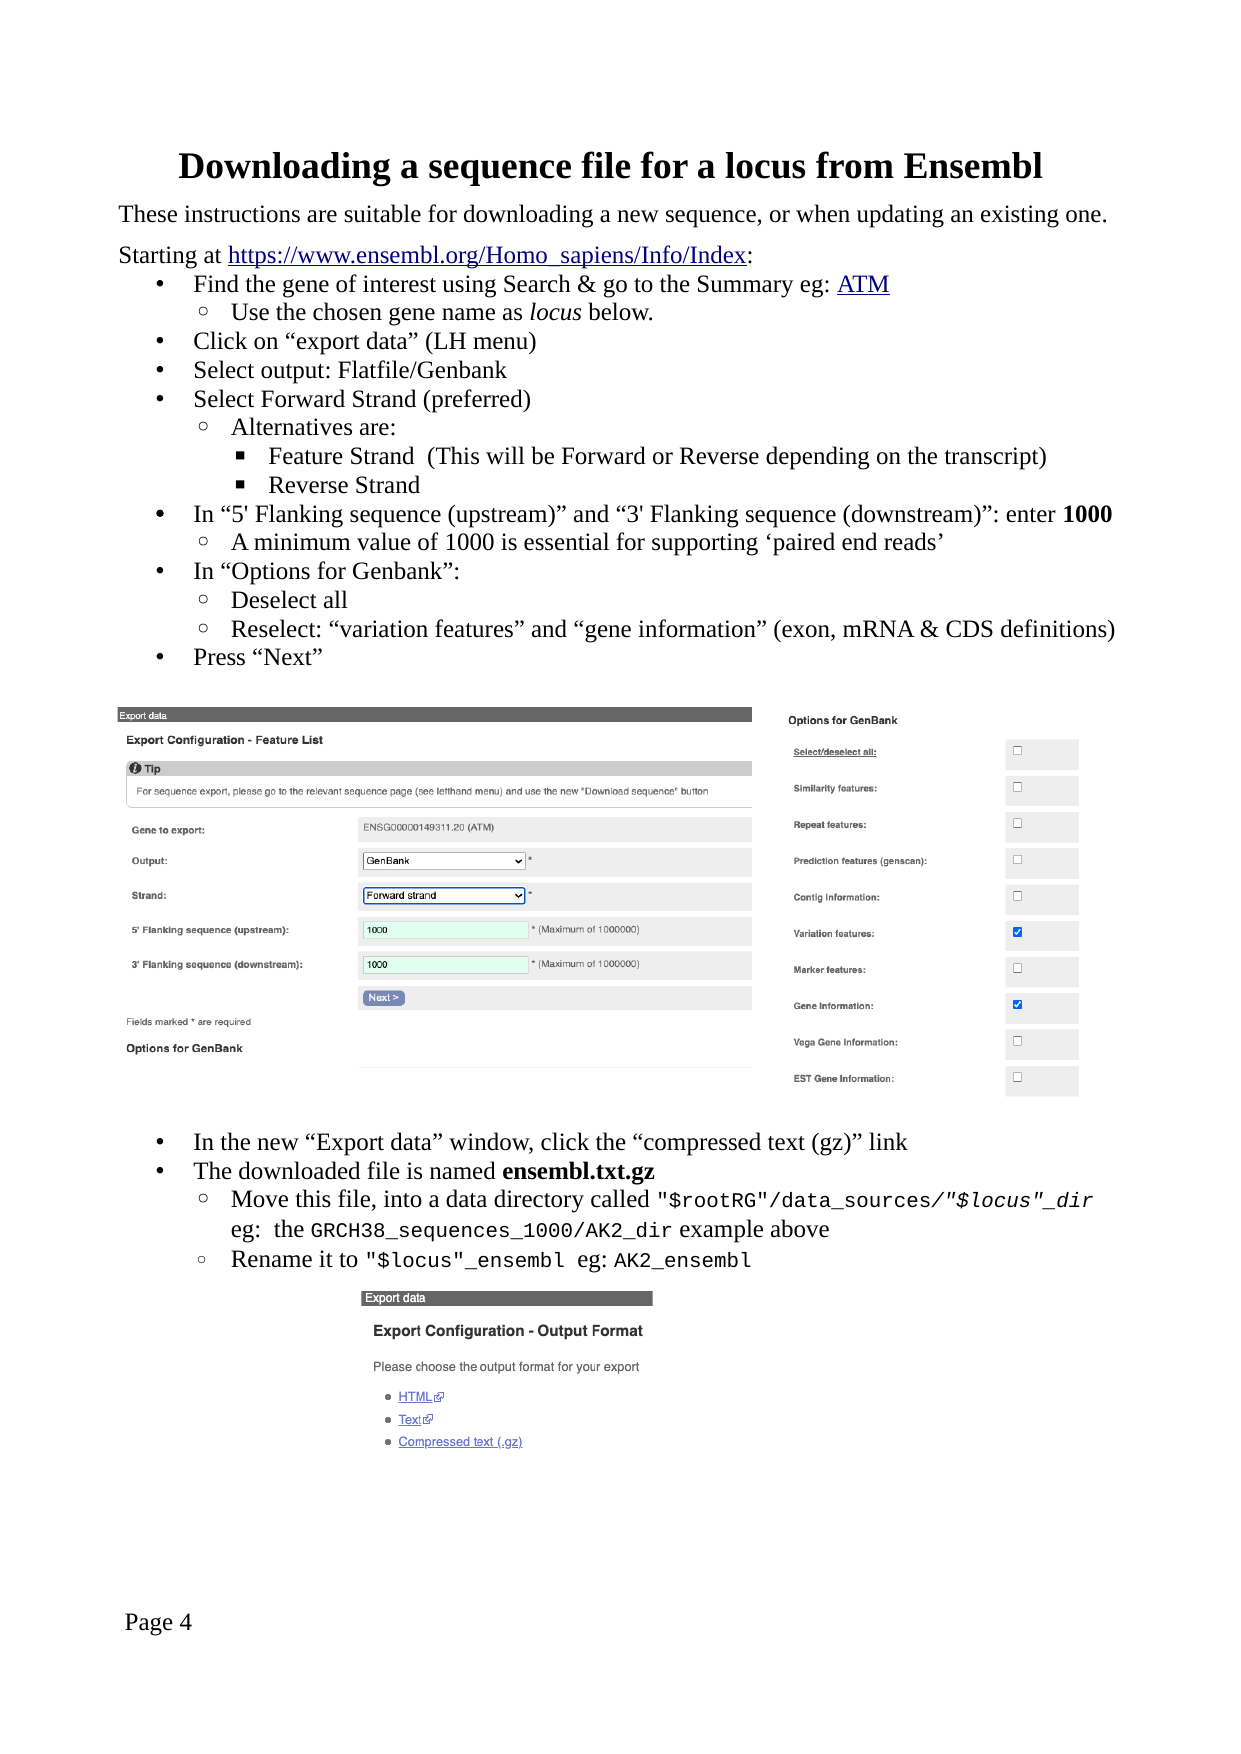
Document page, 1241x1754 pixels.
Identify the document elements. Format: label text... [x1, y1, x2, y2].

list Select Forward Strand (preferred) [156, 384, 1122, 412]
list Press “Next” [156, 642, 1122, 671]
list Select output: Flatfile/Genbank [156, 355, 1122, 384]
list Alternatives are: [193, 412, 1122, 441]
list In “Options for Genbank”: [156, 556, 1122, 585]
list Use the chosen gene name as locus below. [193, 297, 1122, 326]
list Move this file, into a data directory called "$rootRG"/data_sources/"$locus"_dir eg: the GRCH38_sequences_1000/AK2_dir example above [193, 1184, 1122, 1244]
picture [782, 710, 1079, 1104]
list Deselect all [193, 585, 1122, 614]
text These instructions are suitable for downloading a new sequence, or when updating an existing one. [118, 199, 1122, 227]
list Find the gene of interest using Search & go to the Summary eg: ATM [156, 269, 1122, 297]
list Reselect: “variation features” and “gene information” (exon, mRNA & CDS definitions) [193, 614, 1122, 642]
list Reverse Strand [231, 470, 1122, 499]
picture [361, 1291, 653, 1469]
text Starting at https://www.ensembl.org/Homo_sapiens/Info/Index: [118, 240, 1122, 269]
picture [117, 707, 752, 1068]
list In “5' Flanking sequence (upstream)” and “3' Flanking sequence (downstream)”: enter 1000 [156, 499, 1122, 527]
list Rename it to "$locus"_ensembl eg: AK2_ensembl [193, 1244, 1122, 1273]
list Feature Strand (This will be Forward or Reverse depending on the transcript) [231, 441, 1122, 470]
list The downloaded file is named ensembl.txt.gz [156, 1156, 1122, 1184]
list In the new “Export data” window, click the “compressed text (gz)” link [156, 1127, 1122, 1156]
subtitle Downloading a sequence file for a locus from Ensembl [118, 143, 1122, 186]
list A minimum value of 1000 is essential for supporting ‘paired end reads’ [193, 527, 1122, 556]
list Click on “export data” (LH menu) [156, 326, 1122, 355]
